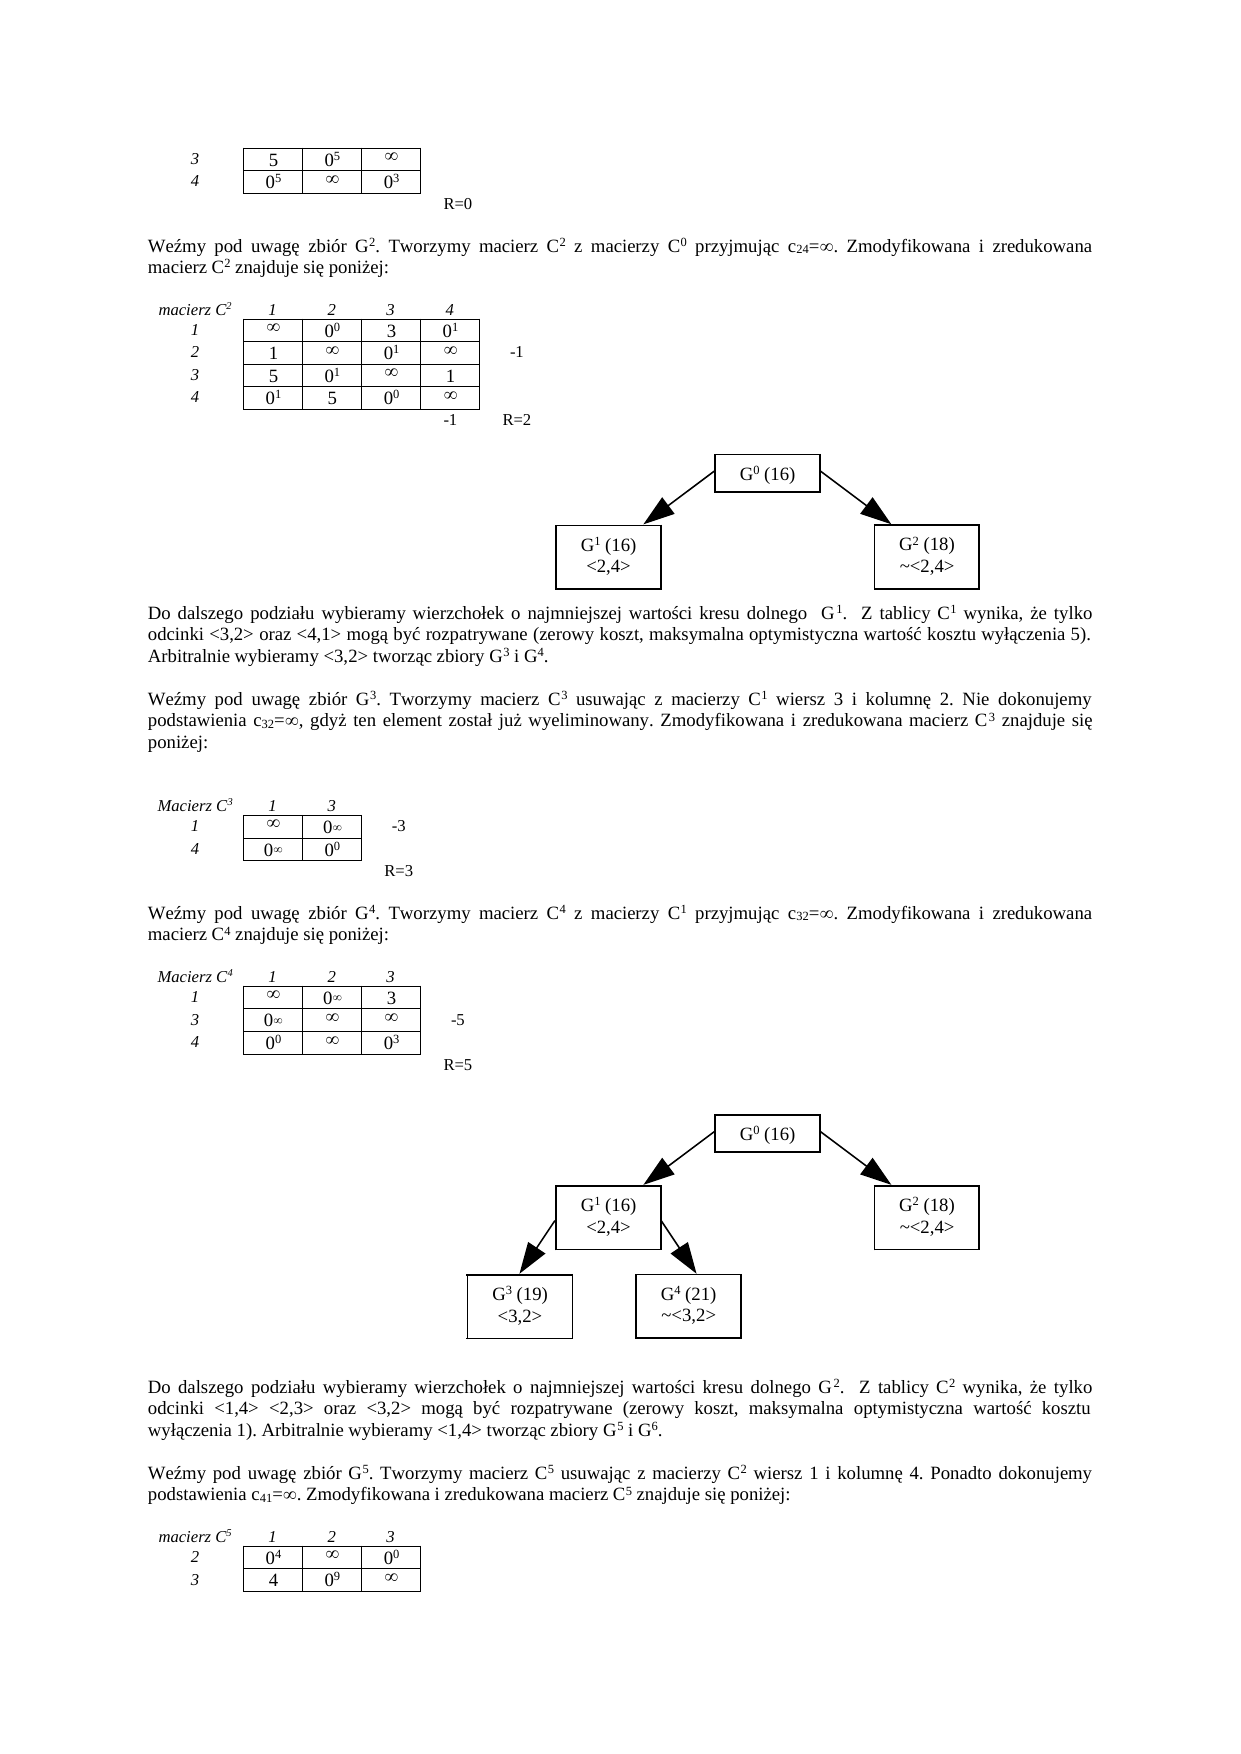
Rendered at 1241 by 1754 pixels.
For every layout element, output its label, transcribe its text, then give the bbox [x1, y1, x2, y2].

table_cell 5 [244, 365, 302, 386]
text Weźmy pod uwagę zbiór G3. Tworzymy macierz C3 usuwając z macierzy C1 wiersz 3 i kolumnę 2. Nie dokonujemy podstawienia c32=, gdyż ten element został już wyeliminowany. Zmodyfikowana i zredukowana macierz C3 znajduje się poniżej: [148, 688, 1093, 752]
table_header 1 [244, 1526, 303, 1546]
table_cell 0 [244, 1009, 302, 1031]
table_cell  [244, 320, 302, 341]
text Weźmy pod uwagę zbiór G5. Tworzymy macierz C5 usuwając z macierzy C2 wiersz 1 i kolumnę 4. Ponadto dokonujemy podstawienia c41=. Zmodyfikowana i zredukowana macierz C5 znajduje się poniżej: [148, 1462, 1093, 1505]
table_cell 3 [148, 1008, 243, 1031]
table_cell 05 [244, 171, 302, 193]
table_header 1 [244, 299, 303, 318]
table_cell  [303, 1547, 361, 1568]
table_cell [303, 1055, 362, 1074]
table_cell 3 [362, 987, 420, 1008]
text ~<2,4> [890, 1216, 963, 1237]
table_cell  [362, 1569, 420, 1591]
text ~<3,2> [652, 1304, 725, 1326]
table_cell 01 [362, 342, 420, 364]
table_cell [421, 1546, 494, 1568]
text <3,2> [483, 1304, 557, 1326]
table_cell 05 [303, 149, 361, 170]
table_cell 5 [244, 149, 302, 170]
table_header macierz C5 [148, 1526, 243, 1546]
table_cell [421, 170, 494, 193]
table_header 1 [244, 966, 303, 986]
text Weźmy pod uwagę zbiór G2. Tworzymy macierz C2 z macierzy C0 przyjmując c24=. Zmodyfikowana i zredukowana macierz C2 znajduje się poniżej: [148, 234, 1093, 278]
text G1 (16) [571, 534, 645, 555]
text G0 (16) [731, 463, 804, 484]
table_cell  [303, 342, 361, 364]
table_cell  [362, 1009, 420, 1031]
table_cell -1 [421, 410, 480, 429]
table_cell [362, 194, 421, 213]
table_cell  [244, 816, 302, 837]
table_cell [480, 319, 554, 341]
table_cell 4 [148, 386, 243, 409]
table_header [421, 1526, 494, 1546]
text <2,4> [571, 555, 645, 577]
table_header 3 [362, 1526, 421, 1546]
table_header [421, 966, 494, 986]
text Weźmy pod uwagę zbiór G4. Tworzymy macierz C4 z macierzy C1 przyjmując c32=. Zmodyfikowana i zredukowana macierz C4 znajduje się poniżej: [148, 902, 1093, 945]
text G4 (21) [652, 1283, 725, 1304]
table_cell  [303, 171, 361, 193]
table_cell [362, 1055, 421, 1074]
table_cell 03 [362, 1032, 420, 1053]
table_cell 01 [303, 365, 361, 386]
table_cell  [303, 1009, 361, 1031]
table_cell 01 [421, 320, 479, 341]
text G2 (18) [890, 1194, 963, 1216]
table_cell  [244, 987, 302, 1008]
table_cell 00 [303, 839, 361, 860]
text <2,4> [571, 1216, 645, 1237]
table_header 3 [362, 966, 421, 986]
table_cell [303, 410, 362, 429]
table_header [480, 299, 554, 318]
table_header 2 [303, 966, 362, 986]
table_cell [421, 148, 494, 170]
table_cell 3 [148, 148, 243, 170]
table_cell 01 [244, 387, 302, 409]
table_cell 4 [244, 1569, 302, 1591]
table_cell 2 [148, 341, 243, 364]
table_cell -3 [362, 815, 436, 837]
table_cell 1 [421, 365, 479, 386]
table_cell  [362, 149, 420, 170]
table_cell R=5 [421, 1054, 494, 1074]
table_cell [148, 409, 243, 429]
table_cell R=2 [480, 409, 554, 429]
table_cell [480, 364, 554, 386]
table_cell -5 [421, 1008, 494, 1031]
table_cell 00 [303, 320, 361, 341]
table_header Macierz C3 [148, 796, 243, 815]
table_cell [480, 386, 554, 409]
table_cell 0 [303, 816, 361, 837]
table_header [362, 796, 436, 815]
table_cell 1 [148, 319, 243, 341]
table_cell 2 [148, 1546, 243, 1568]
table_header 4 [421, 299, 480, 318]
table_cell [244, 861, 303, 880]
text ~<2,4> [890, 555, 963, 576]
table_cell 4 [148, 838, 243, 860]
table_cell  [421, 342, 479, 364]
text G3 (19) [483, 1283, 557, 1304]
table_cell 1 [148, 986, 243, 1008]
table_header 2 [303, 1526, 362, 1546]
table_header 2 [303, 299, 362, 318]
table_cell [421, 986, 494, 1008]
table_header 3 [362, 299, 421, 318]
table_cell 5 [303, 387, 361, 409]
text G1 (16) [571, 1194, 645, 1216]
table_cell 00 [244, 1032, 302, 1053]
table_cell [421, 1031, 494, 1053]
text Do dalszego podziału wybieramy wierzchołek o najmniejszej wartości kresu dolnego G2. Z tablicy C2 wynika, że tylko odcinki <1,4> <2,3> oraz <3,2> mogą być rozpatrywane (zerowy koszt, maksymalna optymistyczna wartość kosztu wyłączenia 1). Arbitralnie wybieramy <1,4> tworząc zbiory G5 i G6. [148, 1376, 1093, 1440]
table_cell 0 [244, 839, 302, 860]
table_cell [148, 193, 243, 213]
table_cell [362, 410, 421, 429]
table_cell [303, 861, 362, 880]
table_cell 3 [148, 364, 243, 386]
table_cell [421, 1568, 494, 1591]
table_cell 04 [244, 1547, 302, 1568]
table_cell [244, 410, 303, 429]
table_cell 3 [362, 320, 420, 341]
table_cell -1 [480, 341, 554, 364]
table_cell 00 [362, 1547, 420, 1568]
table_header macierz C2 [148, 299, 243, 318]
table_cell  [303, 1032, 361, 1053]
table_cell  [421, 387, 479, 409]
table_cell 00 [362, 387, 420, 409]
table_cell [303, 194, 362, 213]
table_cell [148, 860, 243, 880]
table_header 1 [244, 796, 303, 815]
table_cell [244, 194, 303, 213]
table_header 3 [303, 796, 362, 815]
table_cell [362, 838, 436, 860]
table_cell R=0 [421, 193, 494, 213]
table_cell 4 [148, 1031, 243, 1053]
table_cell 3 [148, 1568, 243, 1591]
text G0 (16) [731, 1123, 804, 1144]
table_cell 0 [303, 987, 361, 1008]
table_cell 09 [303, 1569, 361, 1591]
table_cell R=3 [362, 860, 436, 880]
table_cell 03 [362, 171, 420, 193]
table_cell 1 [244, 342, 302, 364]
text Do dalszego podziału wybieramy wierzchołek o najmniejszej wartości kresu dolnego G1. Z tablicy C1 wynika, że tylko odcinki <3,2> oraz <4,1> mogą być rozpatrywane (zerowy koszt, maksymalna optymistyczna wartość kosztu wyłączenia 5). Arbitralnie wybieramy <3,2> tworząc zbiory G3 i G4. [148, 602, 1093, 666]
text G2 (18) [890, 533, 963, 555]
table_header Macierz C4 [148, 966, 243, 986]
table_cell [148, 1054, 243, 1074]
table_cell  [362, 365, 420, 386]
table_cell 4 [148, 170, 243, 193]
table_cell [244, 1055, 303, 1074]
table_cell 1 [148, 815, 243, 837]
